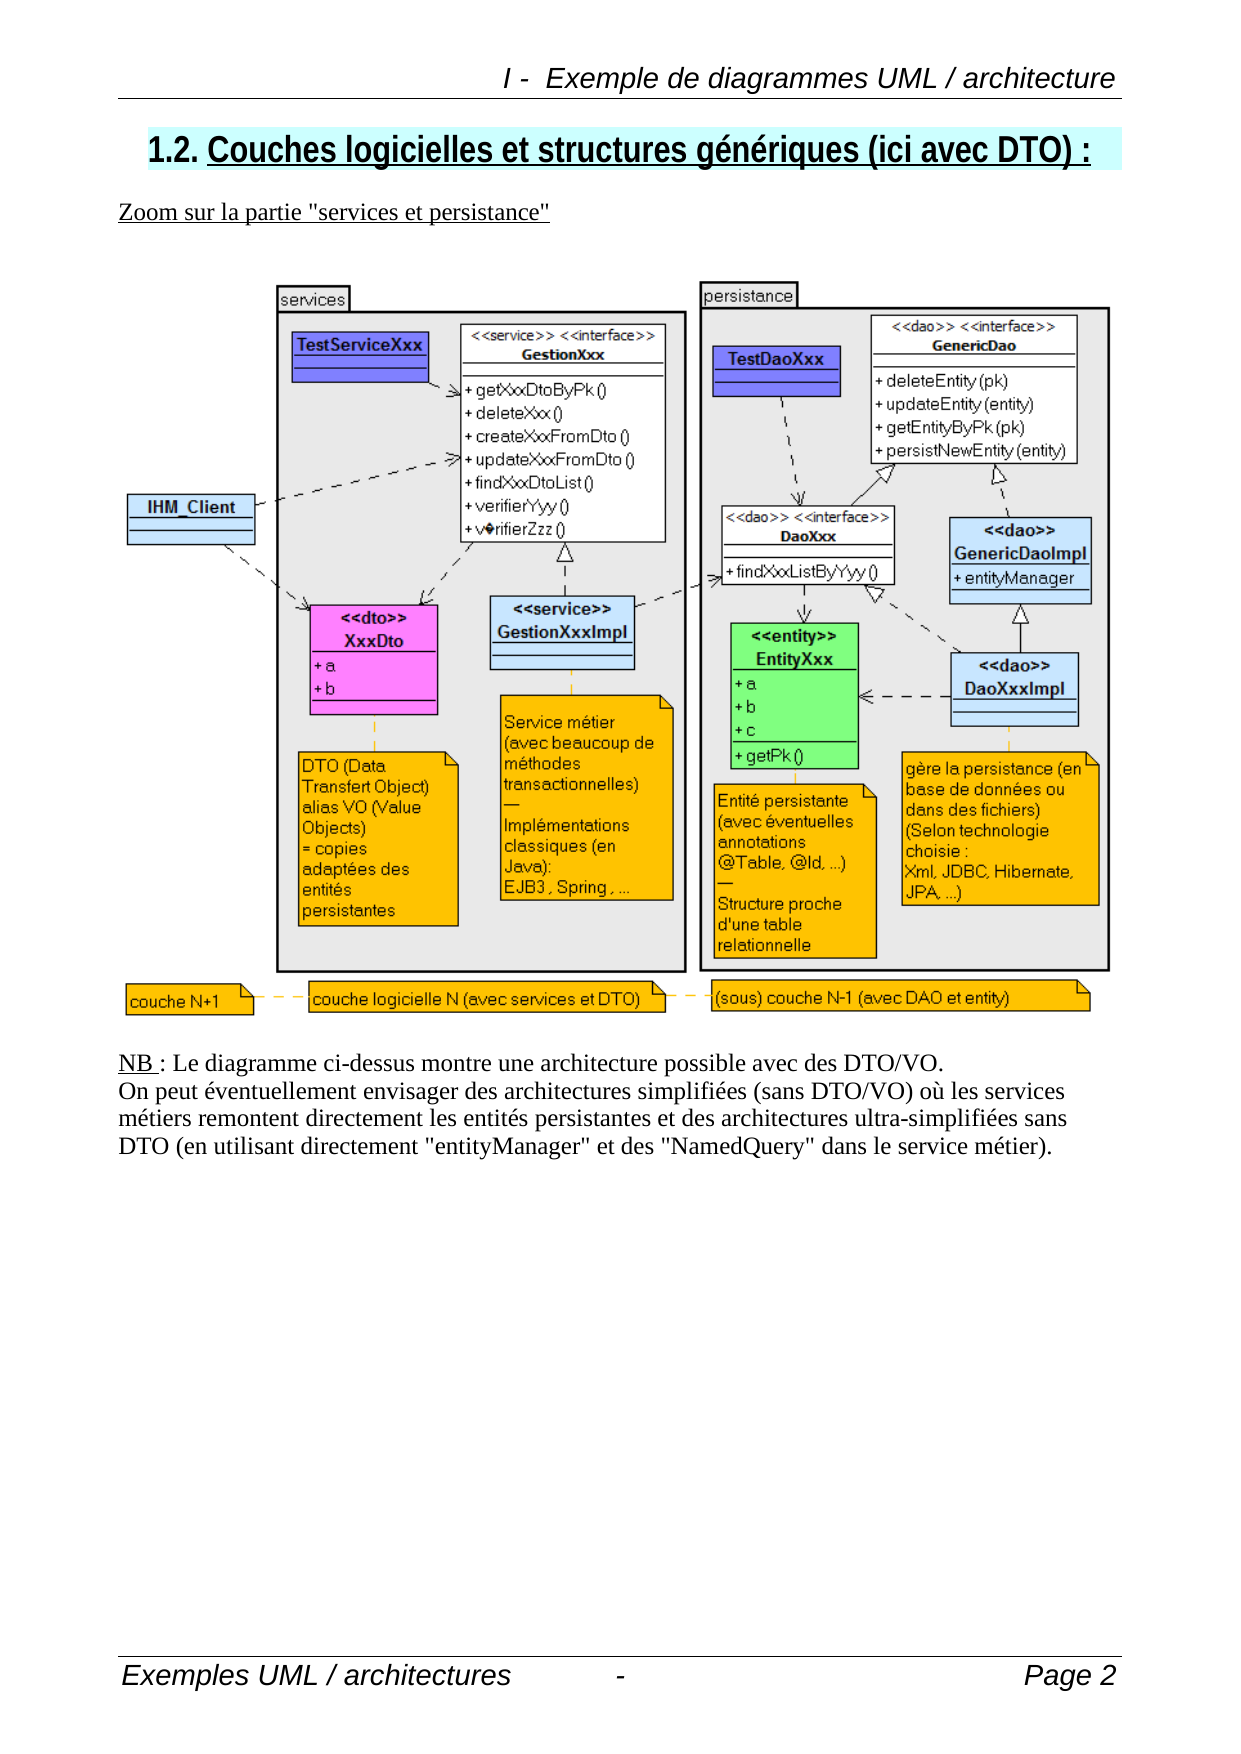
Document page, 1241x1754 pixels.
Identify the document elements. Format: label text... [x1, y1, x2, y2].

subtitle Couches logicielles et structures génériques (ici avec DTO) : [148, 127, 1122, 170]
text NB : Le diagramme ci-dessus montre une architecture possible avec des DTO/VO. On peut éventuellement envisager des architectures simplifiées (sans DTO/VO) où les services métiers remontent directement les entités persistantes et des architectures ultra-simplifiées sans DTO (en utilisant directement "entityManager" et des "NamedQuery" dans le service métier). [118, 1049, 1122, 1160]
picture [118, 281, 1123, 1022]
text Zoom sur la partie "services et persistance" [118, 198, 1122, 226]
